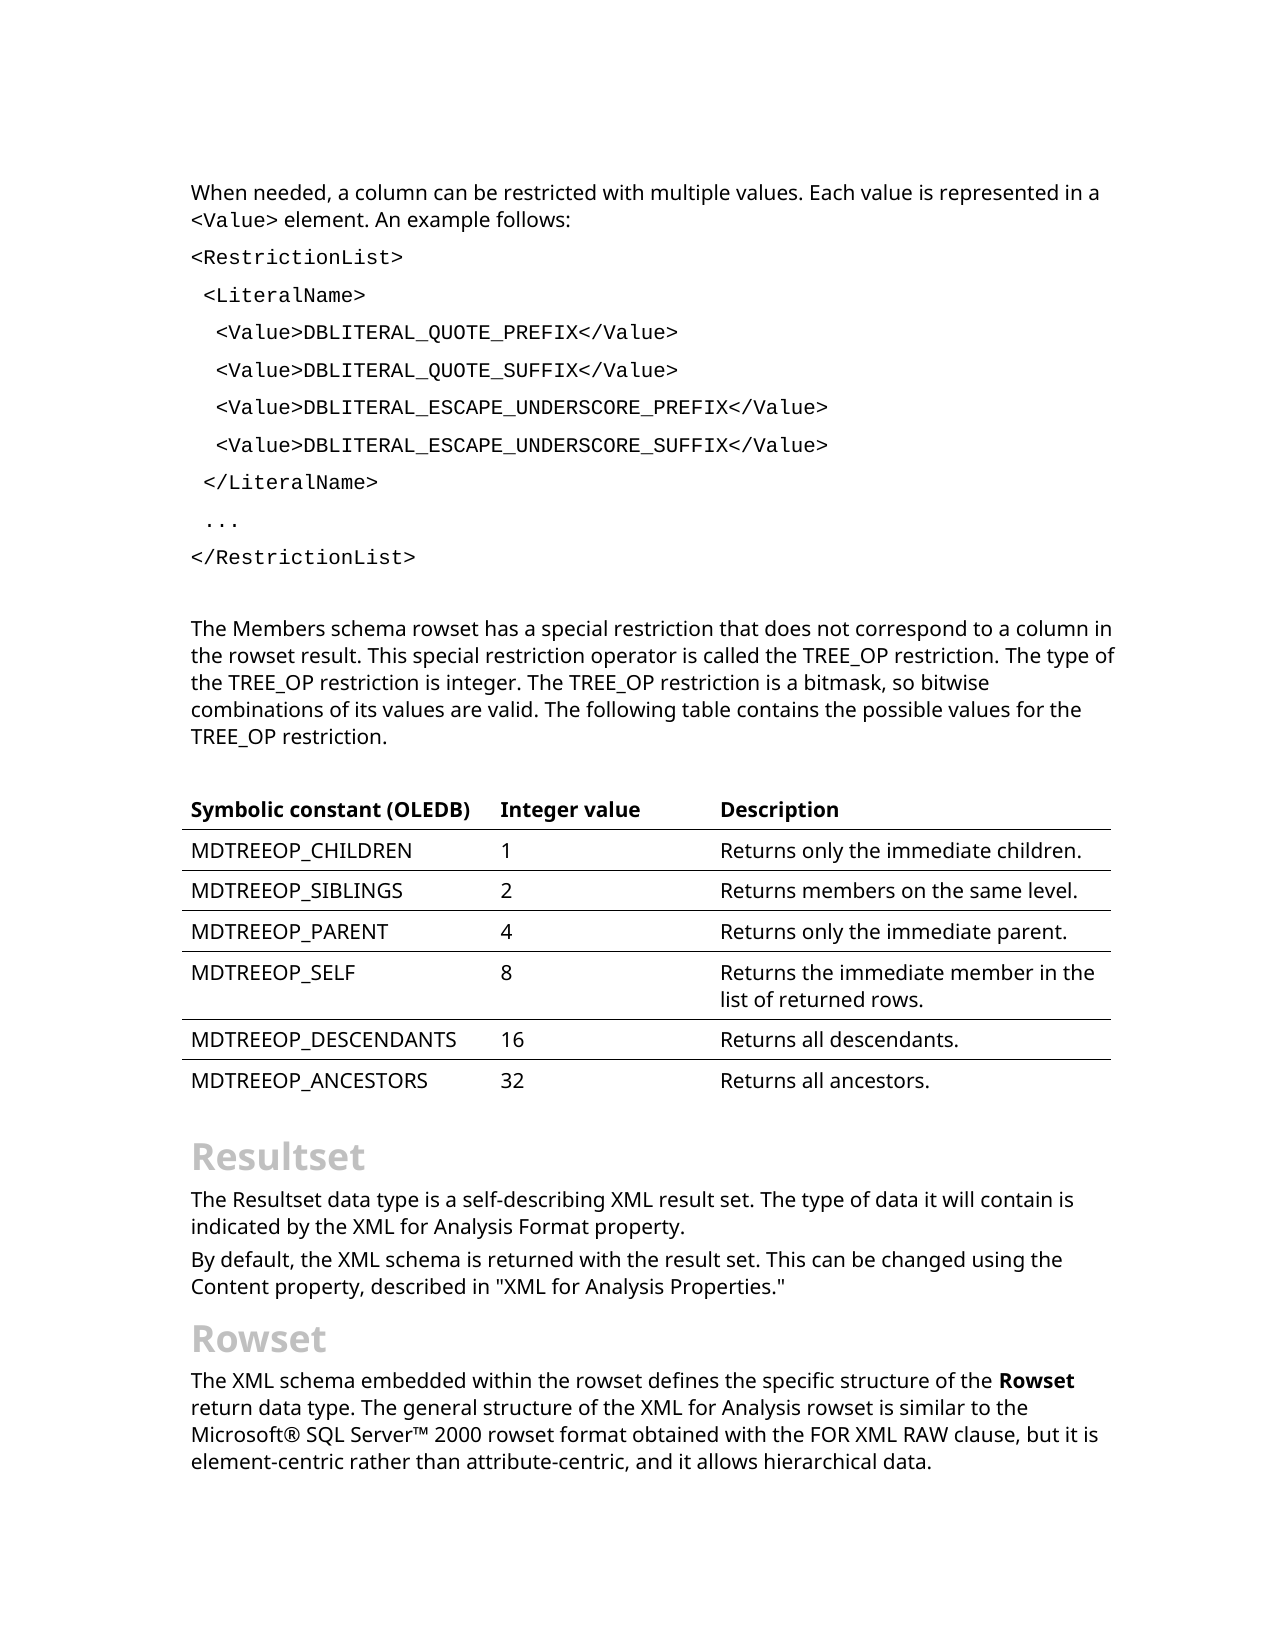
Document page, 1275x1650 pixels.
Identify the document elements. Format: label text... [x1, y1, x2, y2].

text </RestrictionList> [191, 539, 1128, 571]
text The Resultset data type is a self-describing XML result set. The type of data it will contain is indicated by the XML for Analysis Format property. [191, 1185, 1128, 1239]
text ... [191, 502, 1128, 533]
text <Value>DBLITERAL_ESCAPE_UNDERSCORE_PREFIX</Value> [191, 389, 1128, 421]
table_header Integer value [492, 790, 711, 829]
table_cell 8 [492, 952, 711, 1019]
table_cell MDTREEOP_CHILDREN [182, 830, 492, 870]
table_cell MDTREEOP_SIBLINGS [182, 871, 492, 910]
subtitle Rowset [191, 1319, 1128, 1360]
table_cell Returns only the immediate children. [711, 830, 1111, 870]
text The XML schema embedded within the rowset defines the specific structure of the Rowset return data type. The general structure of the XML for Analysis rowset is similar to the Microsoft® SQL Server™ 2000 rowset format obtained with the FOR XML RAW clause, but it is element-centric rather than attribute-centric, and it allows hierarchical data. [191, 1367, 1128, 1475]
table_cell 32 [492, 1060, 711, 1100]
subtitle Resultset [191, 1137, 1128, 1179]
table_cell Returns all ancestors. [711, 1060, 1111, 1100]
table_cell 16 [492, 1020, 711, 1059]
text By default, the XML schema is returned with the result set. This can be changed using the Content property, described in "XML for Analysis Properties." [191, 1246, 1128, 1300]
text </LiteralName> [191, 464, 1128, 496]
table_cell 4 [492, 911, 711, 951]
text <LiteralName> [191, 277, 1128, 308]
table_header Description [711, 790, 1111, 829]
table_cell Returns the immediate member in the list of returned rows. [711, 952, 1111, 1019]
text <Value>DBLITERAL_QUOTE_SUFFIX</Value> [191, 352, 1128, 383]
text <Value>DBLITERAL_ESCAPE_UNDERSCORE_SUFFIX</Value> [191, 427, 1128, 458]
table_cell 1 [492, 830, 711, 870]
text <Value>DBLITERAL_QUOTE_PREFIX</Value> [191, 314, 1128, 346]
text <RestrictionList> [191, 239, 1128, 271]
table_cell 2 [492, 871, 711, 910]
table_cell MDTREEOP_DESCENDANTS [182, 1020, 492, 1059]
table_cell MDTREEOP_ANCESTORS [182, 1060, 492, 1100]
table_cell MDTREEOP_SELF [182, 952, 492, 1019]
table_cell Returns all descendants. [711, 1020, 1111, 1059]
text The Members schema rowset has a special restriction that does not correspond to a column in the rowset result. This special restriction operator is called the TREE_OP restriction. The type of the TREE_OP restriction is integer. The TREE_OP restriction is a bitmask, so bitwise combinations of its values are valid. The following table contains the possible values for the TREE_OP restriction. [191, 614, 1128, 750]
table_header Symbolic constant (OLEDB) [182, 790, 492, 829]
table_cell MDTREEOP_PARENT [182, 911, 492, 951]
table_cell Returns members on the same level. [711, 871, 1111, 910]
table_cell Returns only the immediate parent. [711, 911, 1111, 951]
text When needed, a column can be restricted with multiple values. Each value is represented in a <Value> element. An example follows: [191, 179, 1128, 233]
